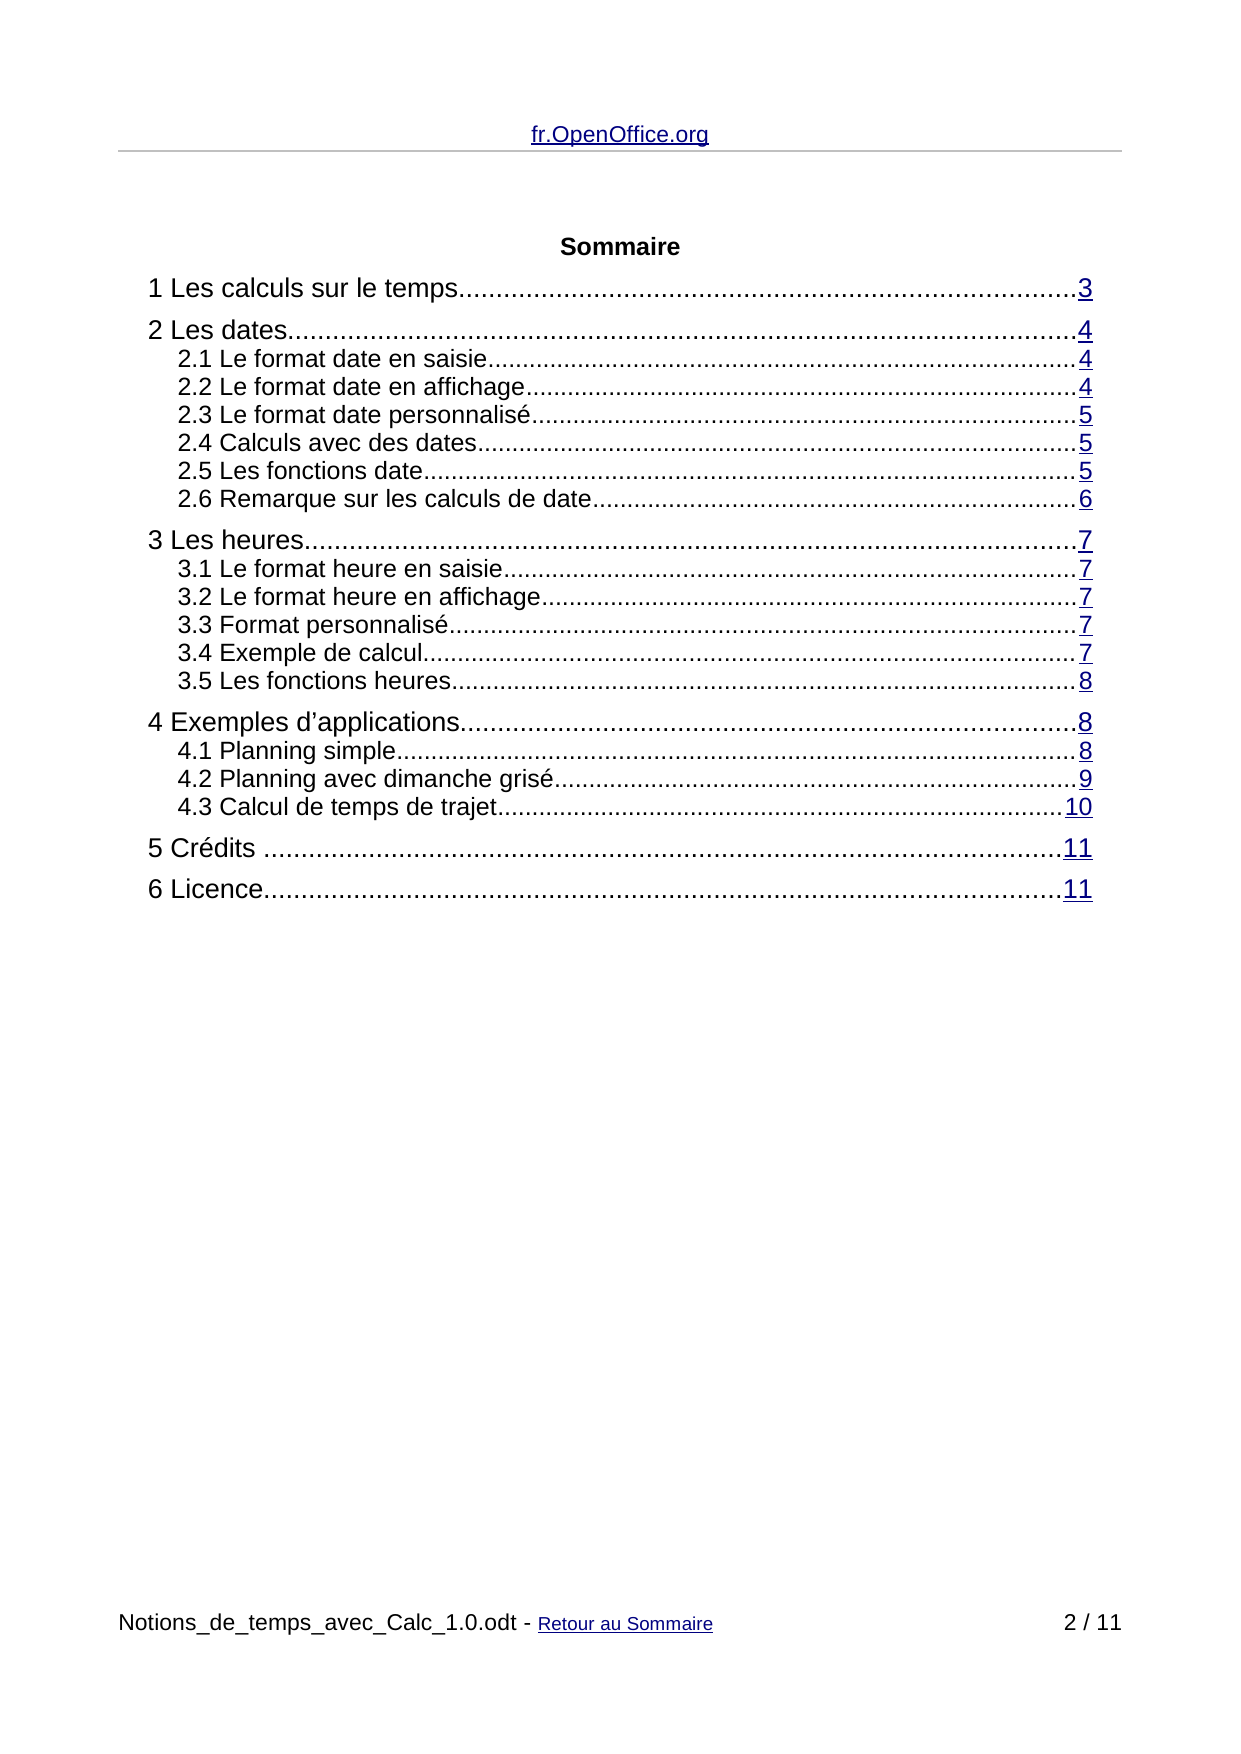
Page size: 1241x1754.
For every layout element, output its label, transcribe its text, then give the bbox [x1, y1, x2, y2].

subtitle Sommaire [118, 233, 1122, 261]
text 2.2 Le format date en affichage 4 [177, 373, 1093, 401]
text 4.1 Planning simple 8 [177, 737, 1093, 765]
text 4 Exemples d’applications 8 [148, 707, 1093, 737]
text 3.2 Le format heure en affichage 7 [177, 583, 1093, 611]
text 2.5 Les fonctions date 5 [177, 457, 1093, 485]
text 2.6 Remarque sur les calculs de date 6 [177, 485, 1093, 513]
text 5 Crédits 11 [148, 832, 1093, 862]
text 3.3 Format personnalisé 7 [177, 611, 1093, 639]
text 1 Les calculs sur le temps 3 [148, 273, 1093, 303]
text 3 Les heures 7 [148, 525, 1093, 555]
text 3.5 Les fonctions heures 8 [177, 667, 1093, 695]
text 3.4 Exemple de calcul 7 [177, 639, 1093, 667]
text 3.1 Le format heure en saisie 7 [177, 555, 1093, 583]
text 4.3 Calcul de temps de trajet 10 [177, 793, 1093, 821]
text 4.2 Planning avec dimanche grisé 9 [177, 765, 1093, 793]
text 2.1 Le format date en saisie 4 [177, 345, 1093, 373]
text 2 Les dates 4 [148, 315, 1093, 345]
text 2.3 Le format date personnalisé 5 [177, 401, 1093, 429]
text 2.4 Calculs avec des dates 5 [177, 429, 1093, 457]
text 6 Licence 11 [148, 874, 1093, 904]
